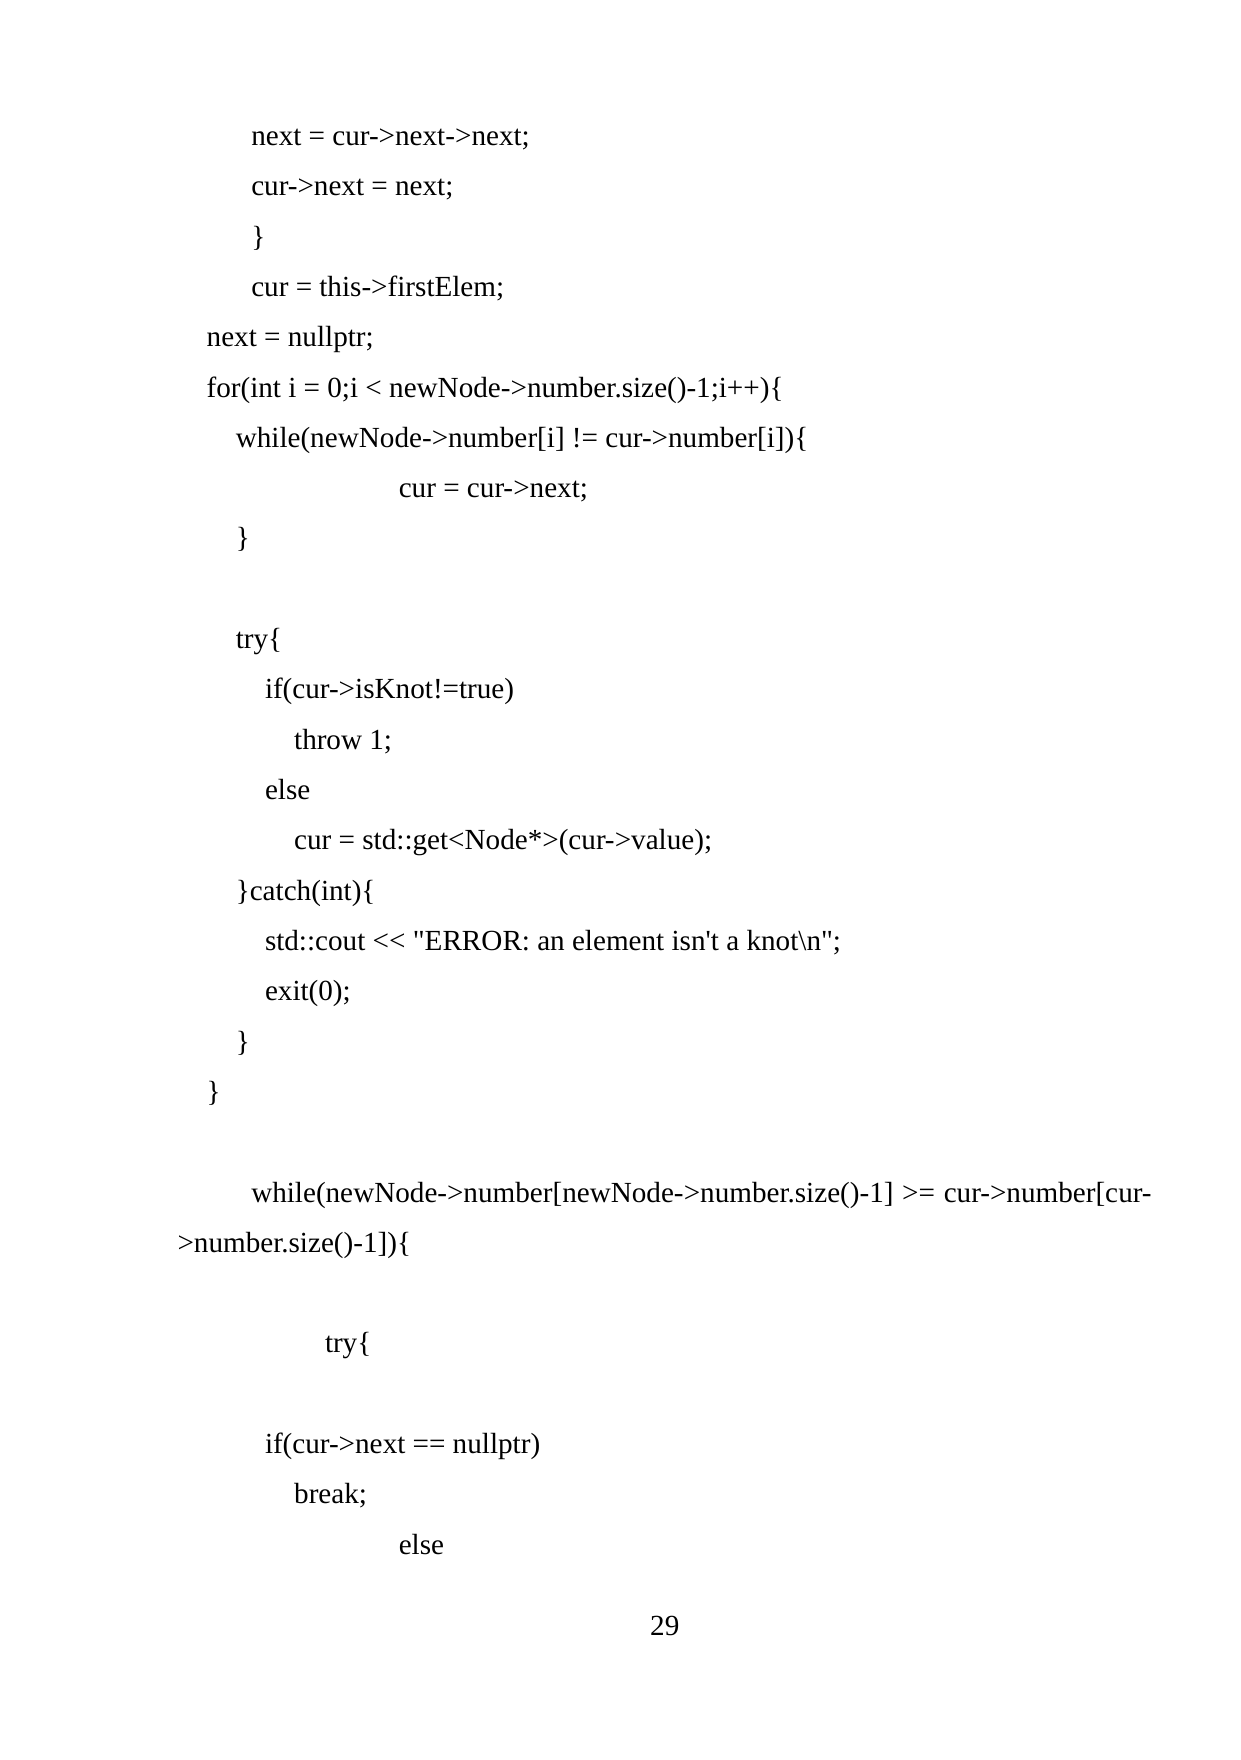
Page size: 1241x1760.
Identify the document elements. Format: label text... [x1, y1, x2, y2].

text break; [177, 1477, 1152, 1510]
text else [177, 1527, 1152, 1560]
text } [177, 1074, 1152, 1108]
text } [177, 521, 1152, 554]
text }catch(int){ [177, 873, 1152, 906]
text cur = std::get<Node*>(cur->value); [177, 822, 1152, 856]
text for(int i = 0;i < newNode->number.size()-1;i++){ [177, 370, 1152, 403]
text while(newNode->number[i] != cur->number[i]){ [177, 420, 1152, 453]
text try{ [177, 621, 1152, 655]
text cur->next = next; [177, 168, 1152, 202]
text if(cur->isKnot!=true) [177, 672, 1152, 705]
text next = cur->next->next; [177, 118, 1152, 152]
text throw 1; [177, 722, 1152, 755]
text else [177, 772, 1152, 806]
text while(newNode->number[newNode->number.size()-1] >= cur->number[cur->number.size()-1]){ [177, 1175, 1152, 1258]
text exit(0); [177, 973, 1152, 1007]
text if(cur->next == nullptr) [177, 1426, 1152, 1460]
text } [177, 1024, 1152, 1057]
text next = nullptr; [177, 319, 1152, 353]
text try{ [177, 1326, 1152, 1359]
text cur = this->firstElem; [177, 269, 1152, 303]
text cur = cur->next; [177, 470, 1152, 504]
text } [177, 219, 1152, 252]
text std::cout << "ERROR: an element isn't a knot\n"; [177, 923, 1152, 957]
